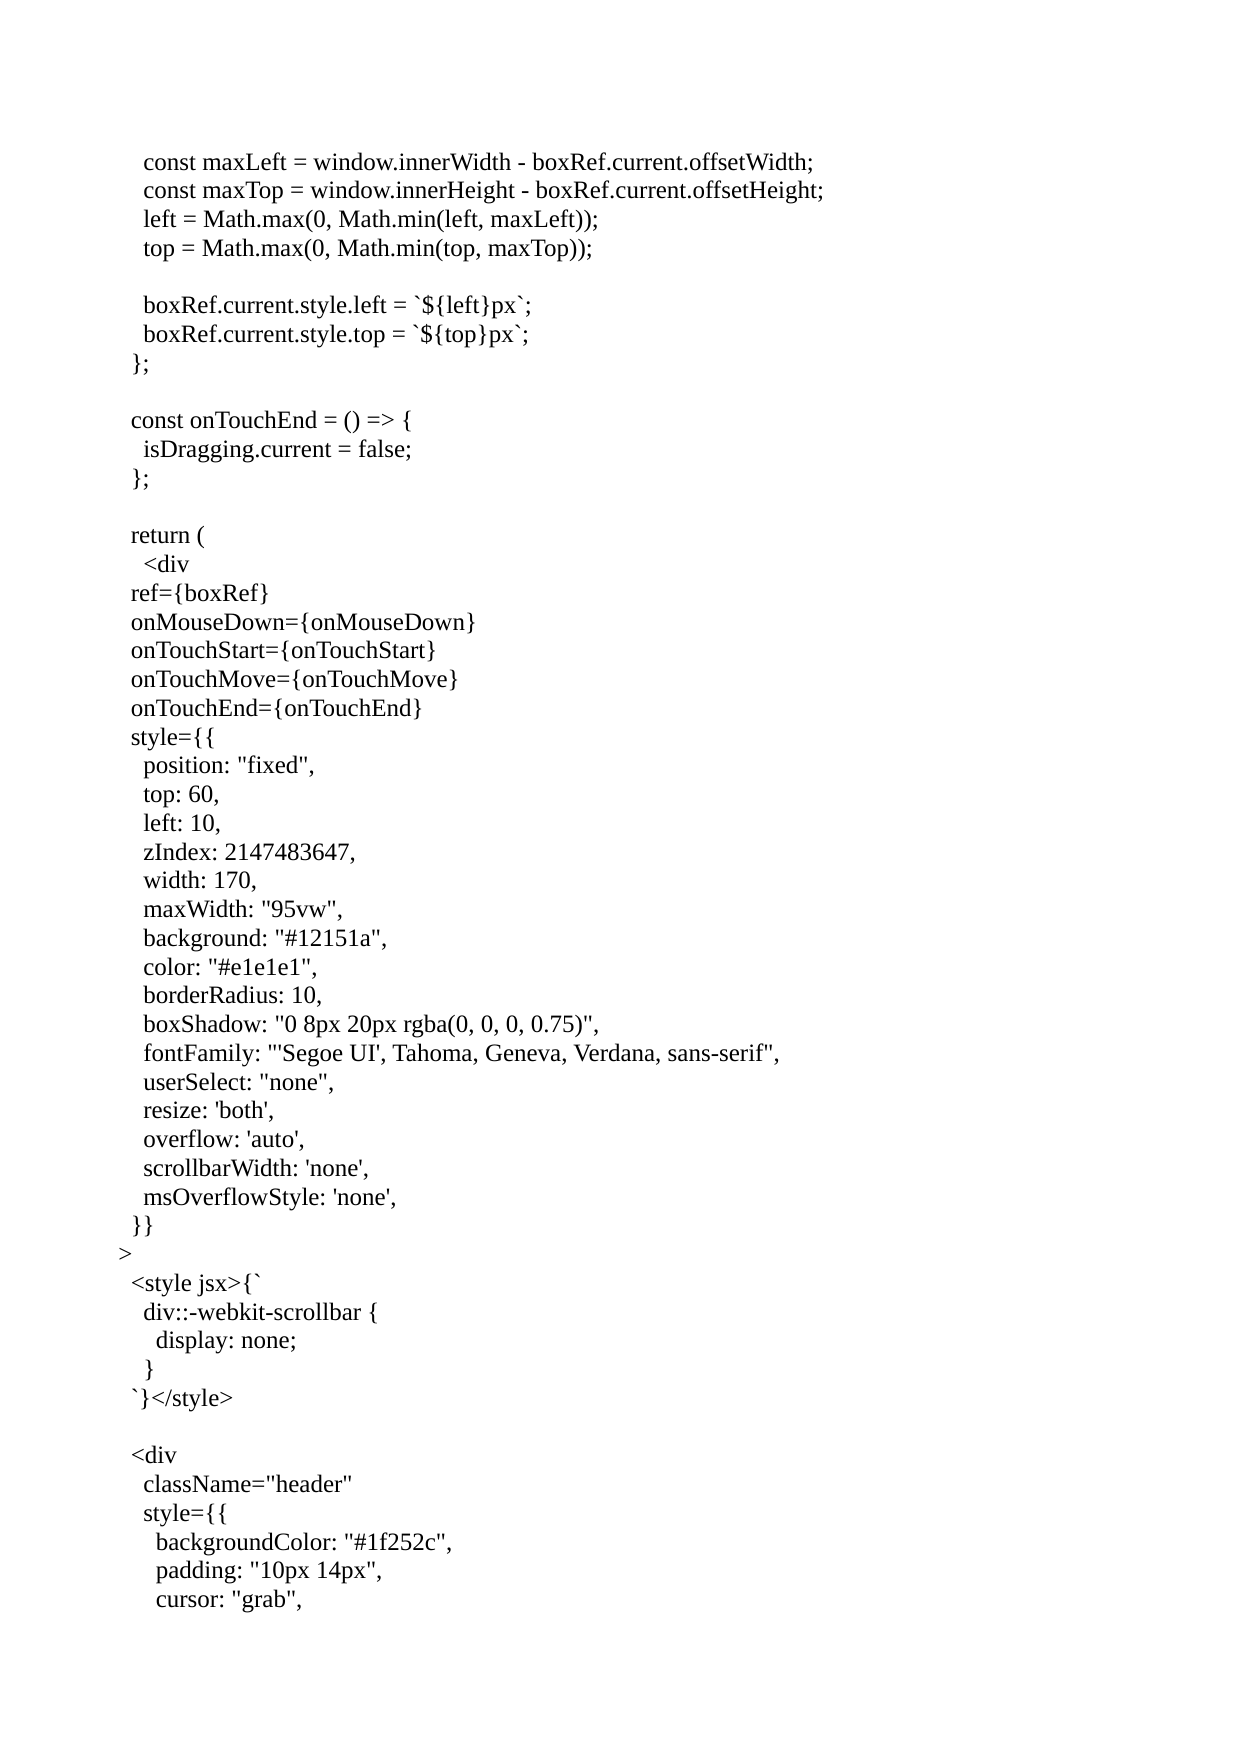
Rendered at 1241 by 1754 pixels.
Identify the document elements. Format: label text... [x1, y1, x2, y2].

text width: 170, [118, 866, 1122, 894]
text isDragging.current = false; [118, 434, 1122, 463]
text boxRef.current.style.left = `${left}px`; [118, 291, 1122, 319]
text resize: 'both', [118, 1096, 1122, 1124]
text cursor: "grab", [118, 1584, 1122, 1613]
text onMouseDown={onMouseDown} [118, 607, 1122, 636]
text <style jsx>{` [118, 1268, 1122, 1297]
text overflow: 'auto', [118, 1124, 1122, 1153]
text style={{ [118, 722, 1122, 751]
text backgroundColor: "#1f252c", [118, 1527, 1122, 1556]
text const onTouchEnd = () => { [118, 406, 1122, 434]
text const maxTop = window.innerHeight - boxRef.current.offsetHeight; [118, 176, 1122, 204]
text }; [118, 348, 1122, 377]
text top: 60, [118, 779, 1122, 808]
text scrollbarWidth: 'none', [118, 1153, 1122, 1182]
text }; [118, 463, 1122, 492]
text msOverflowStyle: 'none', [118, 1182, 1122, 1211]
text } [118, 1354, 1122, 1383]
text ref={boxRef} [118, 578, 1122, 607]
text onTouchEnd={onTouchEnd} [118, 693, 1122, 722]
text onTouchStart={onTouchStart} [118, 636, 1122, 664]
text <div [118, 1441, 1122, 1469]
text const maxLeft = window.innerWidth - boxRef.current.offsetWidth; [118, 147, 1122, 176]
text left = Math.max(0, Math.min(left, maxLeft)); [118, 204, 1122, 233]
text left: 10, [118, 808, 1122, 837]
text fontFamily: "'Segoe UI', Tahoma, Geneva, Verdana, sans-serif", [118, 1038, 1122, 1067]
text boxRef.current.style.top = `${top}px`; [118, 319, 1122, 348]
text boxShadow: "0 8px 20px rgba(0, 0, 0, 0.75)", [118, 1009, 1122, 1038]
text className="header" [118, 1469, 1122, 1498]
text background: "#12151a", [118, 923, 1122, 952]
text return ( [118, 521, 1122, 549]
text onTouchMove={onTouchMove} [118, 664, 1122, 693]
text `}</style> [118, 1383, 1122, 1412]
text padding: "10px 14px", [118, 1556, 1122, 1584]
text top = Math.max(0, Math.min(top, maxTop)); [118, 233, 1122, 262]
text div::-webkit-scrollbar { [118, 1297, 1122, 1326]
text borderRadius: 10, [118, 981, 1122, 1009]
text style={{ [118, 1498, 1122, 1527]
text zIndex: 2147483647, [118, 837, 1122, 866]
text position: "fixed", [118, 751, 1122, 779]
text }} [118, 1211, 1122, 1239]
text display: none; [118, 1326, 1122, 1354]
text maxWidth: "95vw", [118, 894, 1122, 923]
text > [118, 1239, 1122, 1268]
text userSelect: "none", [118, 1067, 1122, 1096]
text color: "#e1e1e1", [118, 952, 1122, 981]
text <div [118, 549, 1122, 578]
